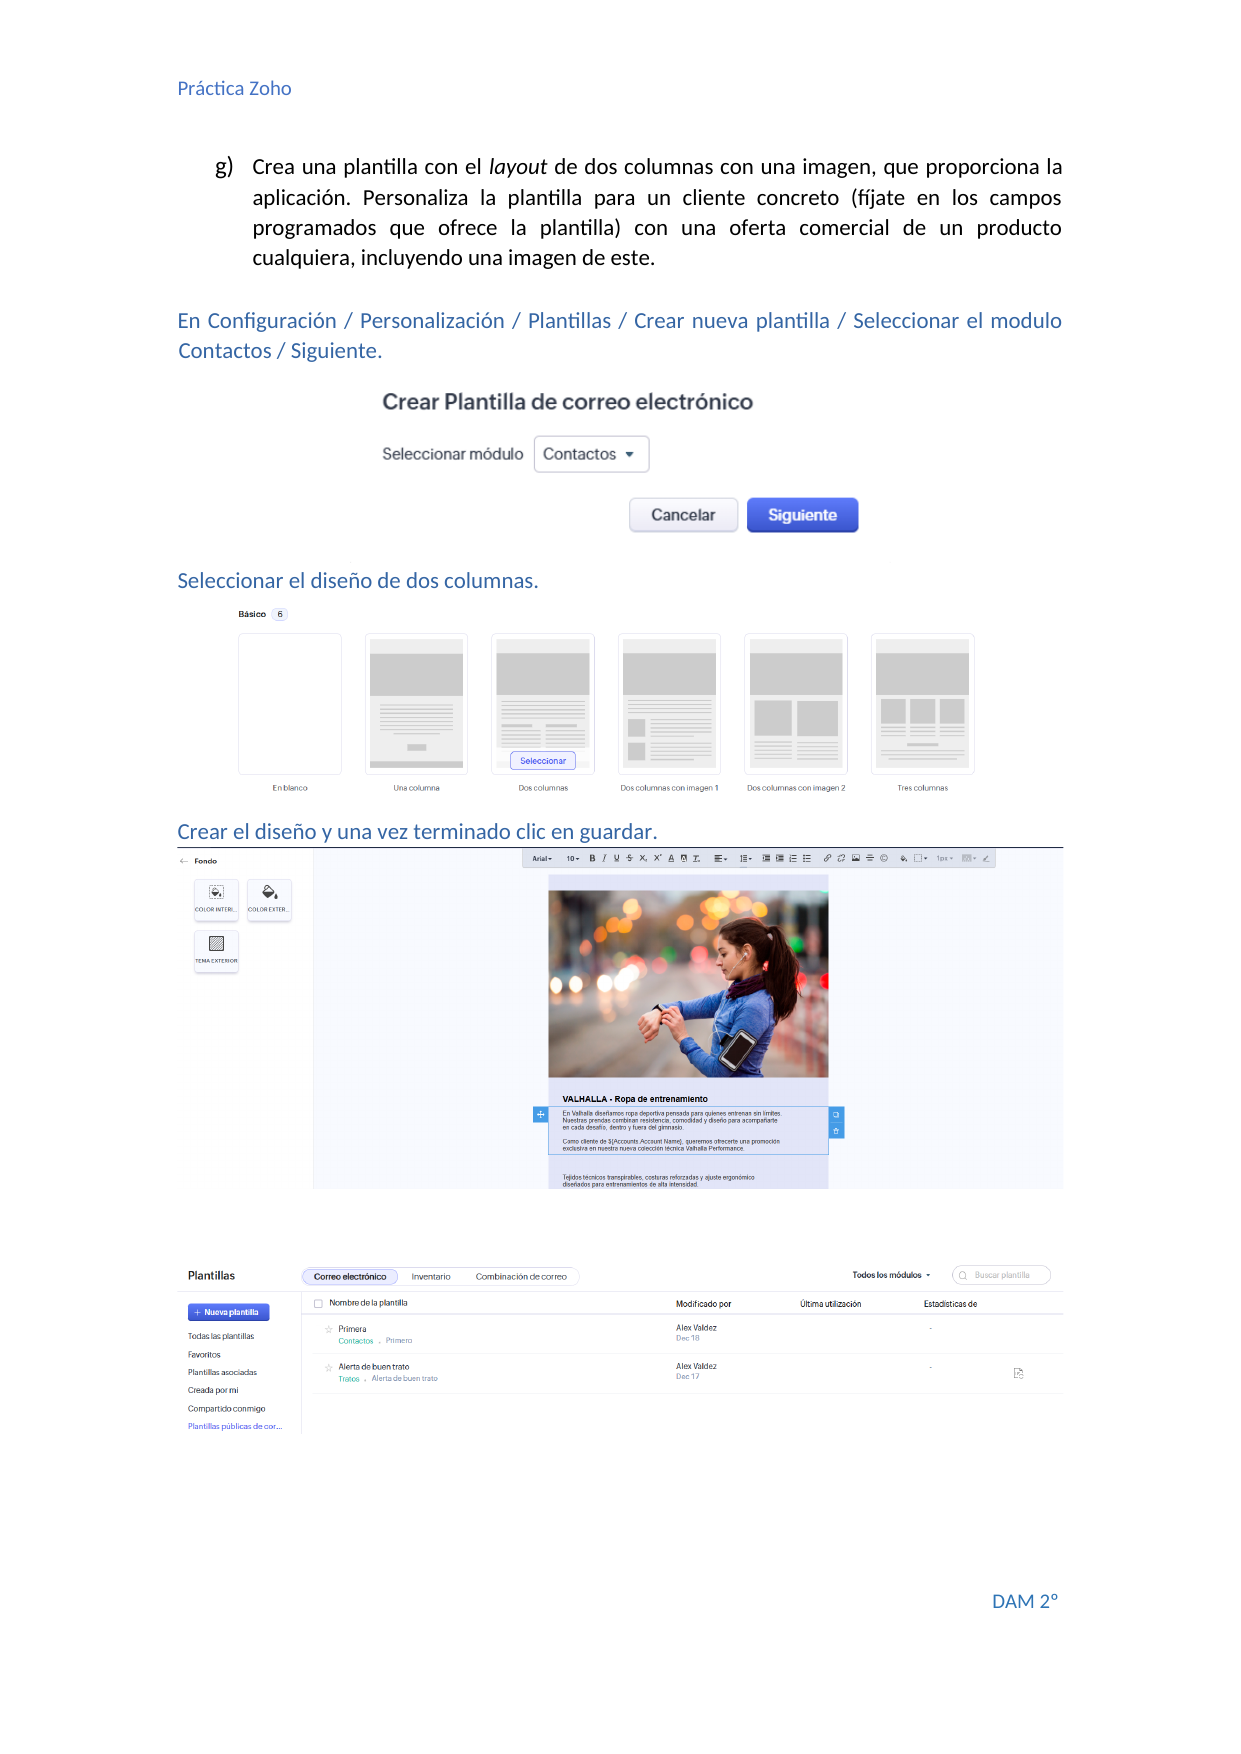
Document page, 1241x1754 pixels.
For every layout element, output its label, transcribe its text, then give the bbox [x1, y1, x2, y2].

picture [177, 1259, 1064, 1434]
picture [350, 366, 891, 563]
picture [177, 847, 1064, 1189]
text Seleccionar el diseño de dos columnas. [177, 367, 1063, 594]
text Crear el diseño y una vez terminado clic en guardar. [177, 597, 1063, 845]
text En Configuración / Personalización / Plantillas / Crear nueva plantilla / Seleccionar el modulo Contactos / Siguiente. [177, 306, 1063, 364]
picture [234, 596, 1006, 813]
list Crea una plantilla con el layout de dos columnas con una imagen, que proporciona la aplicación. Personaliza la plantilla para un cliente concreto (fíjate en los campos programados que ofrece la plantilla) con una oferta comercial de un producto cualquiera, incluyendo una imagen de este. [215, 150, 1063, 271]
